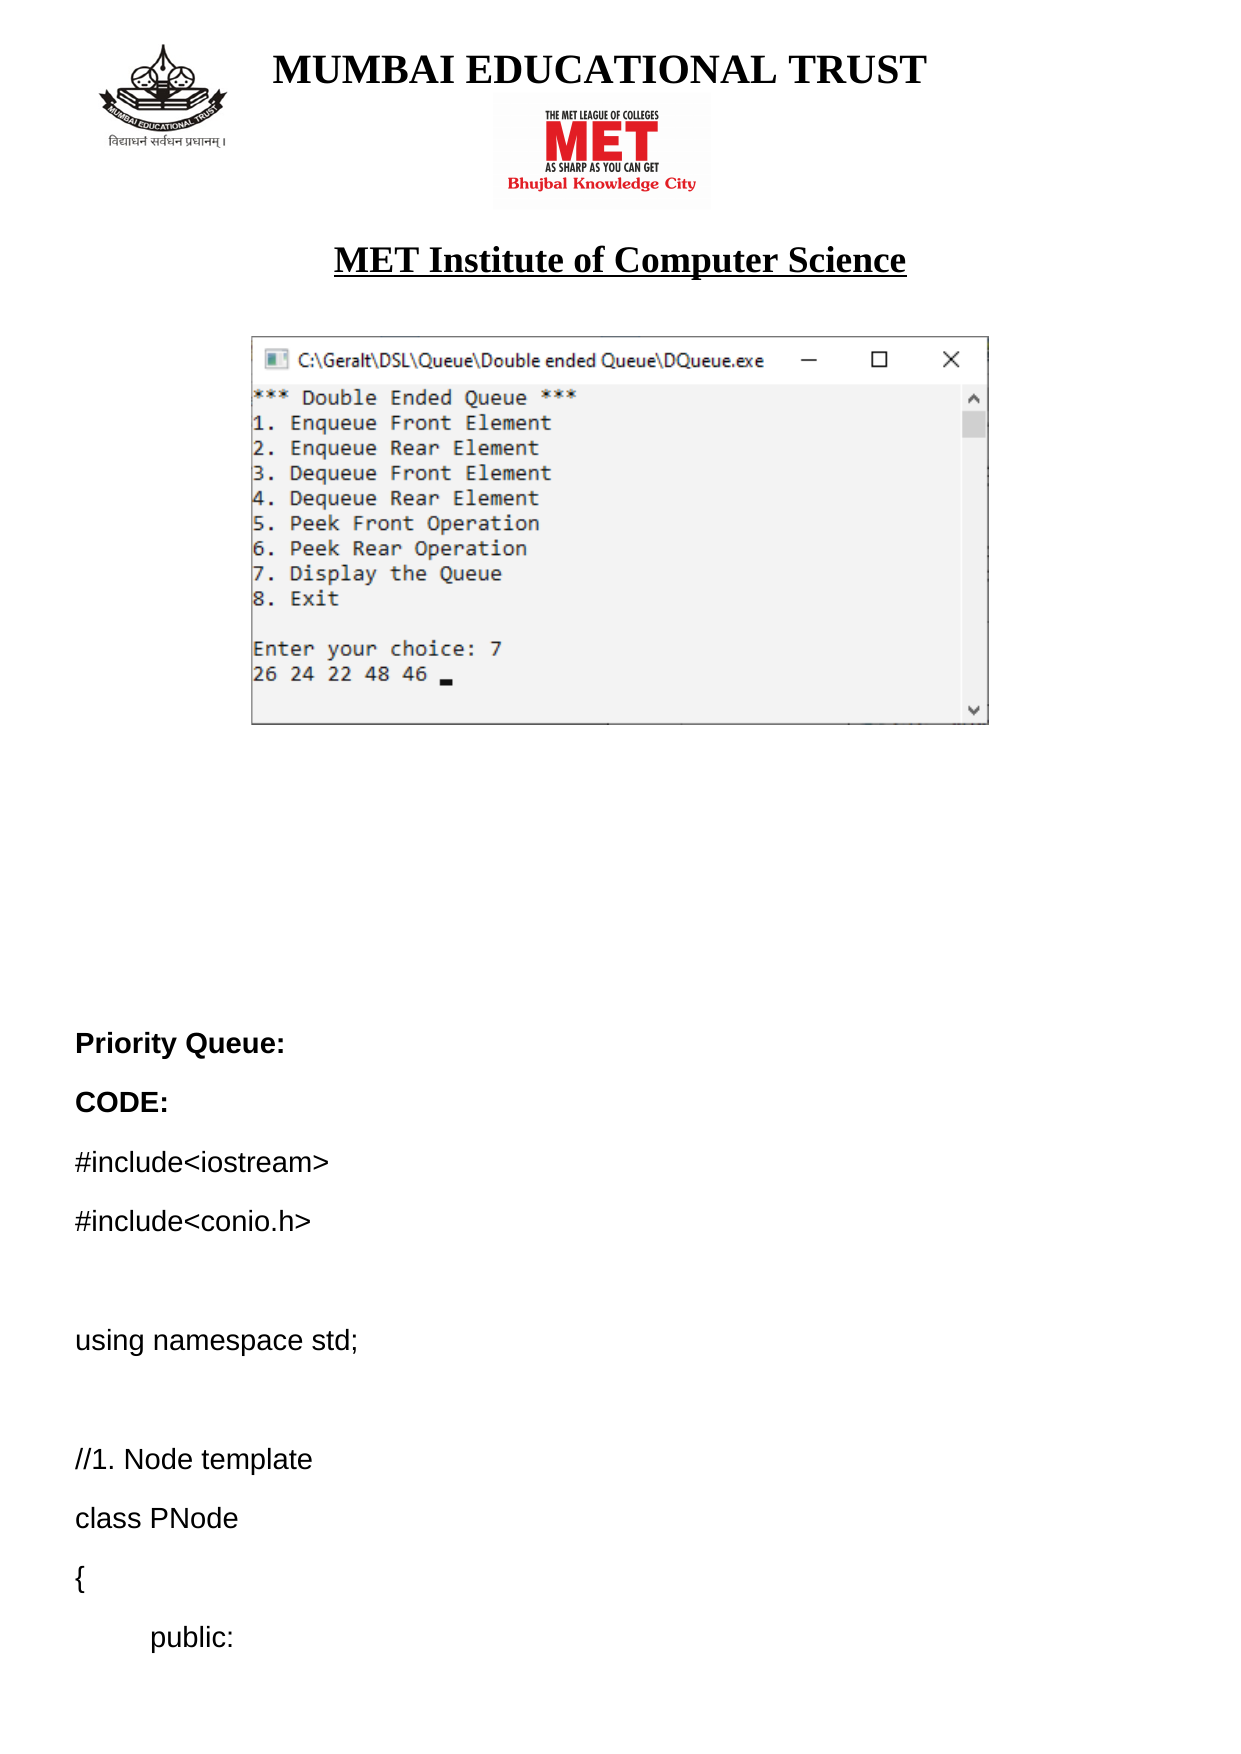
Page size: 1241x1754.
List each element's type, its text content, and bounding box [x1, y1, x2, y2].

text #include<conio.h> [75, 1204, 1165, 1238]
text { [75, 1560, 1165, 1594]
picture [251, 336, 989, 725]
text using namespace std; [75, 1323, 1165, 1356]
text //1. Node template [75, 1442, 1165, 1475]
text Priority Queue: [75, 1026, 1165, 1059]
text CODE: [75, 1085, 1165, 1119]
text public: [75, 1620, 1165, 1653]
text #include<iostream> [75, 1145, 1165, 1178]
picture [492, 92, 712, 210]
picture [98, 44, 228, 148]
text class PNode [75, 1501, 1165, 1534]
